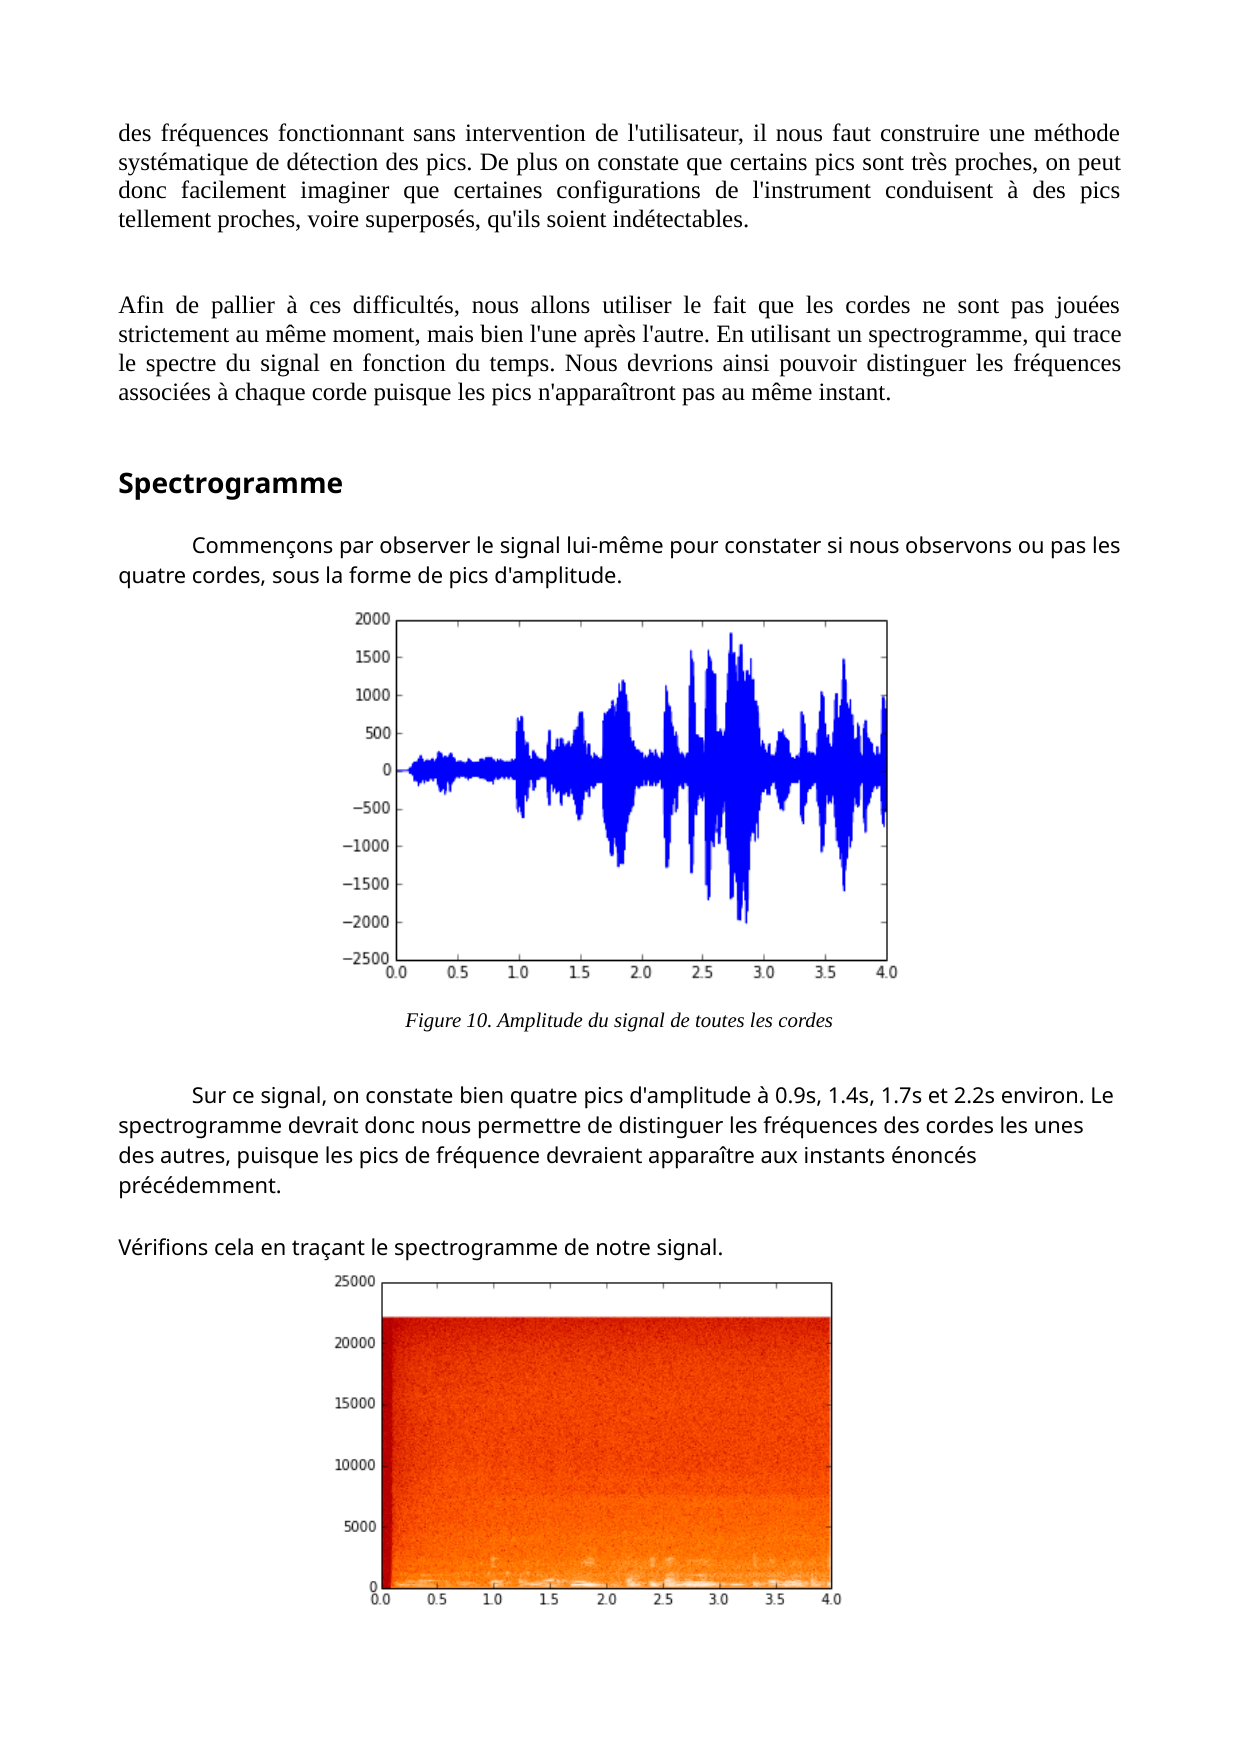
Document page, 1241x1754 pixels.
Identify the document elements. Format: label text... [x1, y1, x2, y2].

picture [325, 1266, 849, 1617]
text Vérifions cela en traçant le spectrogramme de notre signal. [118, 1231, 1122, 1262]
text Commençons par observer le signal lui-même pour constater si nous observons ou pas les quatre cordes, sous la forme de pics d'amplitude. [118, 530, 1122, 590]
picture [333, 602, 907, 992]
text Afin de pallier à ces difficultés, nous allons utiliser le fait que les cordes ne sont pas jouées strictement au même moment, mais bien l'une après l'autre. En utilisant un spectrogramme, qui trace le spectre du signal en fonction du temps. Nous devrions ainsi pouvoir distinguer les fréquences associées à chaque corde puisque les pics n'apparaîtront pas au même instant. [118, 291, 1122, 406]
text des fréquences fonctionnant sans intervention de l'utilisateur, il nous faut construire une méthode systématique de détection des pics. De plus on constate que certains pics sont très proches, on peut donc facilement imaginer que certaines configurations de l'instrument conduisent à des pics tellement proches, voire superposés, qu'ils soient indétectables. [118, 118, 1122, 233]
text Sur ce signal, on constate bien quatre pics d'amplitude à 0.9s, 1.4s, 1.7s et 2.2s environ. Le spectrogramme devrait donc nous permettre de distinguer les fréquences des cordes les unes des autres, puisque les pics de fréquence devraient apparaître aux instants énoncés précédemment. [118, 1080, 1122, 1199]
text Figure 10. Amplitude du signal de toutes les cordes [118, 1008, 1122, 1032]
subtitle Spectrogramme [118, 463, 1122, 501]
